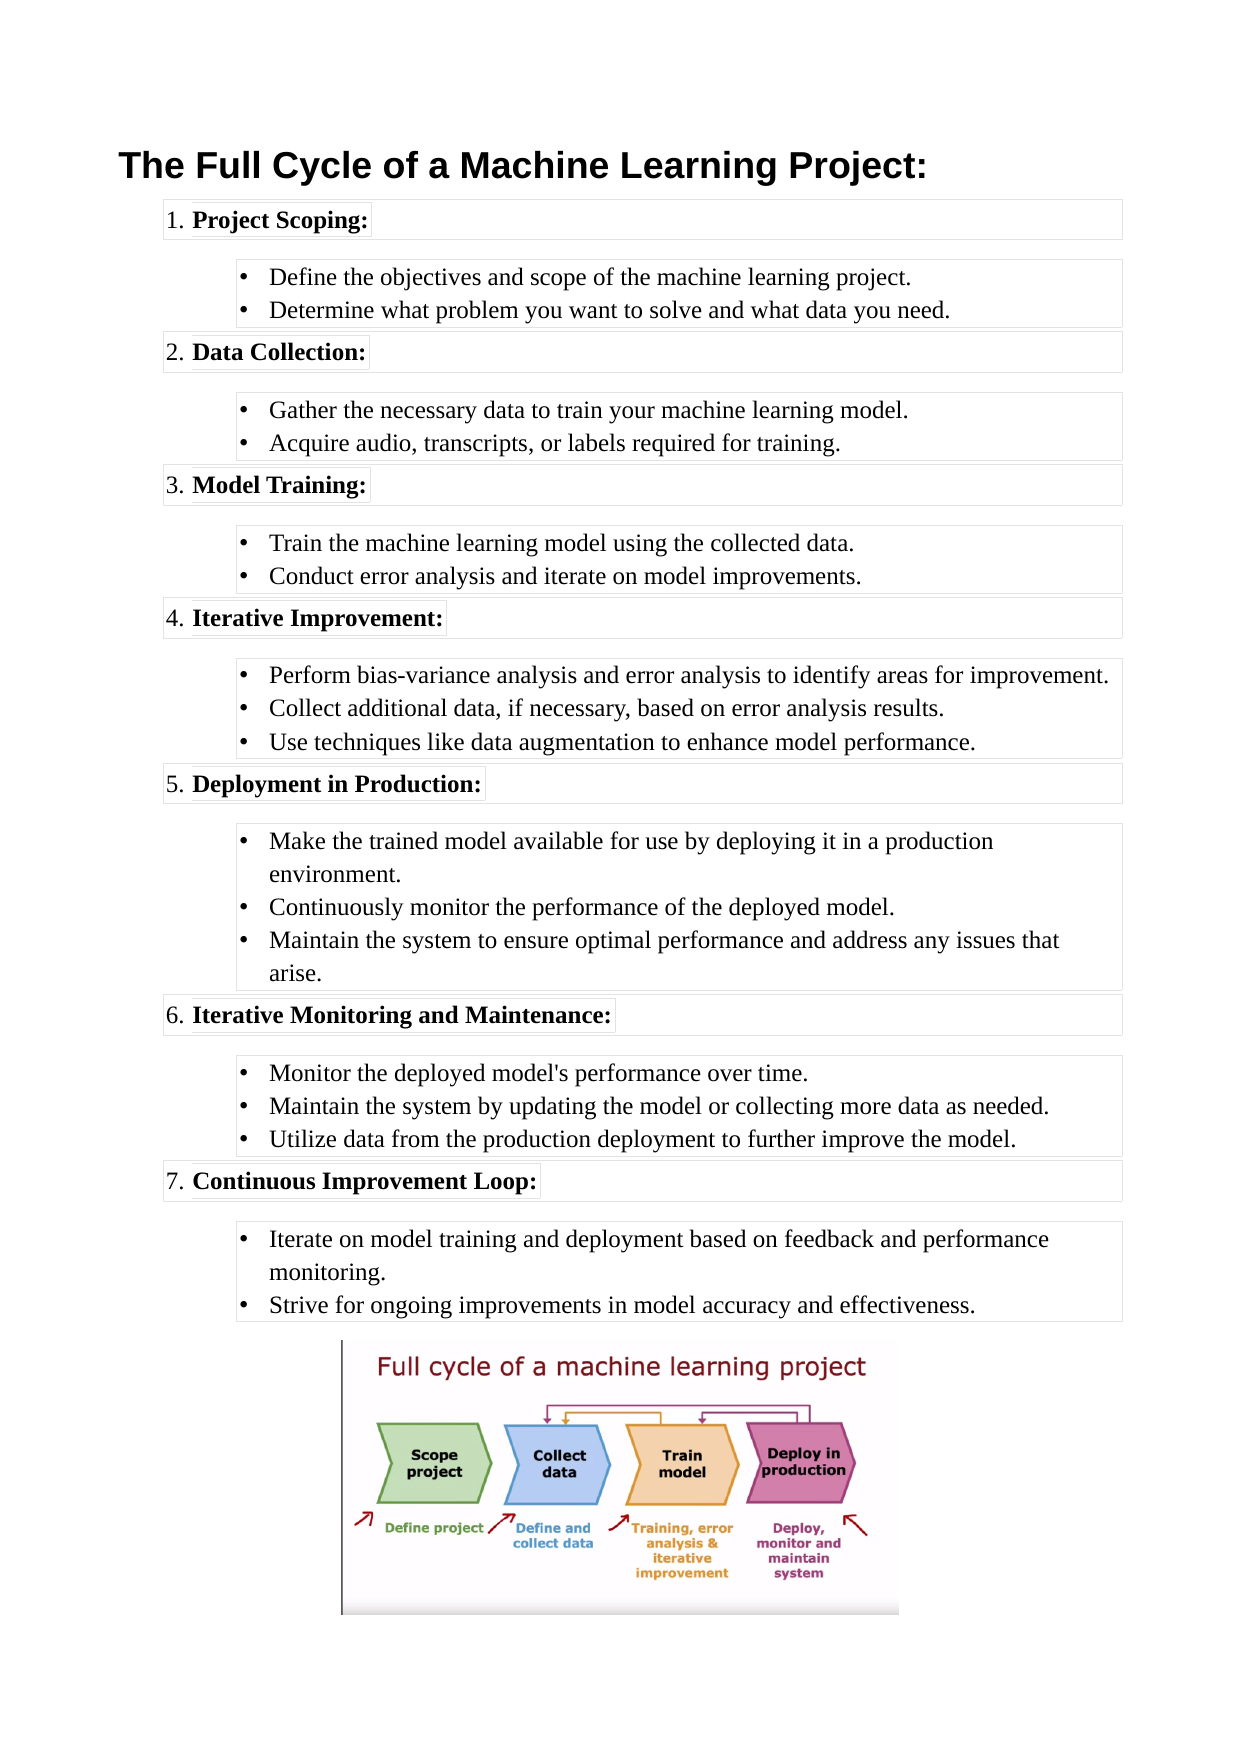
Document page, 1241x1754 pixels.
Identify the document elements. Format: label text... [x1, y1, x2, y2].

list Gather the necessary data to train your machine learning model. [237, 393, 1122, 424]
list Utilize data from the production deployment to further improve the model. [237, 1121, 1122, 1156]
list Determine what problem you want to solve and what data you need. [237, 292, 1122, 327]
list Define the objectives and scope of the machine learning project. [237, 260, 1122, 291]
list Project Scoping: [164, 200, 1122, 239]
list Maintain the system to ensure optimal performance and address any issues that arise. [237, 922, 1122, 990]
list Iterative Improvement: [164, 598, 1122, 638]
list Iterative Monitoring and Maintenance: [164, 995, 1122, 1035]
subtitle The Full Cycle of a Machine Learning Project: [118, 143, 1122, 186]
picture [341, 1340, 899, 1615]
list Deployment in Production: [164, 764, 1122, 803]
list Maintain the system by updating the model or collecting more data as needed. [237, 1088, 1122, 1120]
list Monitor the deployed model's performance over time. [237, 1056, 1122, 1087]
list Make the trained model available for use by deploying it in a production environment. [237, 824, 1122, 888]
list Continuous Improvement Loop: [164, 1161, 1122, 1201]
list Data Collection: [164, 332, 1122, 372]
list Strive for ongoing improvements in model accuracy and effectiveness. [237, 1287, 1122, 1321]
list Model Training: [164, 465, 1122, 505]
list Perform bias-variance analysis and error analysis to identify areas for improvement. [237, 659, 1122, 689]
list Acquire audio, transcripts, or labels required for training. [237, 425, 1122, 460]
list Iterate on model training and deployment based on feedback and performance monitoring. [237, 1222, 1122, 1286]
list Continuously monitor the performance of the deployed model. [237, 889, 1122, 921]
list Use techniques like data augmentation to enhance model performance. [237, 723, 1122, 758]
list Collect additional data, if necessary, based on error analysis results. [237, 691, 1122, 722]
list Conduct error analysis and iterate on model improvements. [237, 558, 1122, 593]
list Train the machine learning model using the collected data. [237, 526, 1122, 557]
